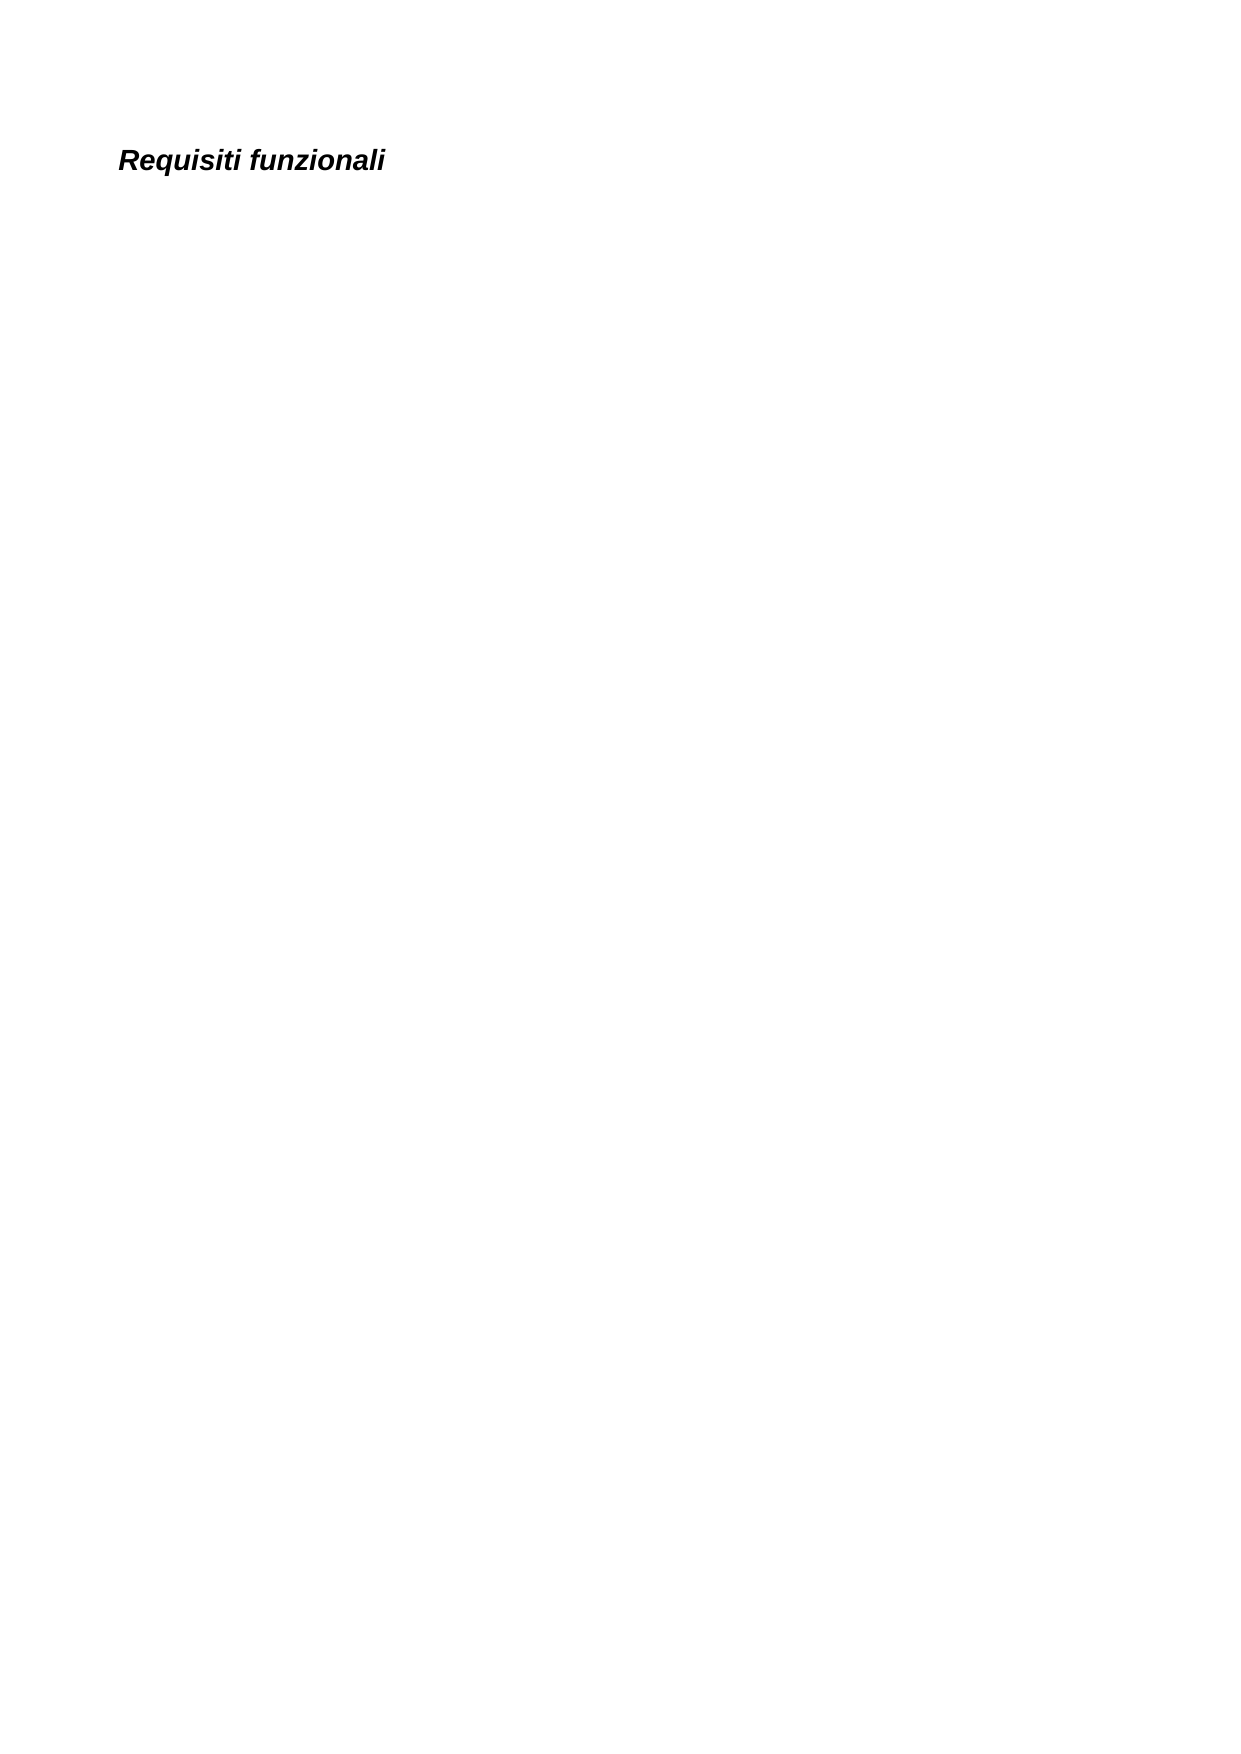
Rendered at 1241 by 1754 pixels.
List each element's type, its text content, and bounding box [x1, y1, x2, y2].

subtitle Requisiti funzionali [118, 143, 1122, 177]
